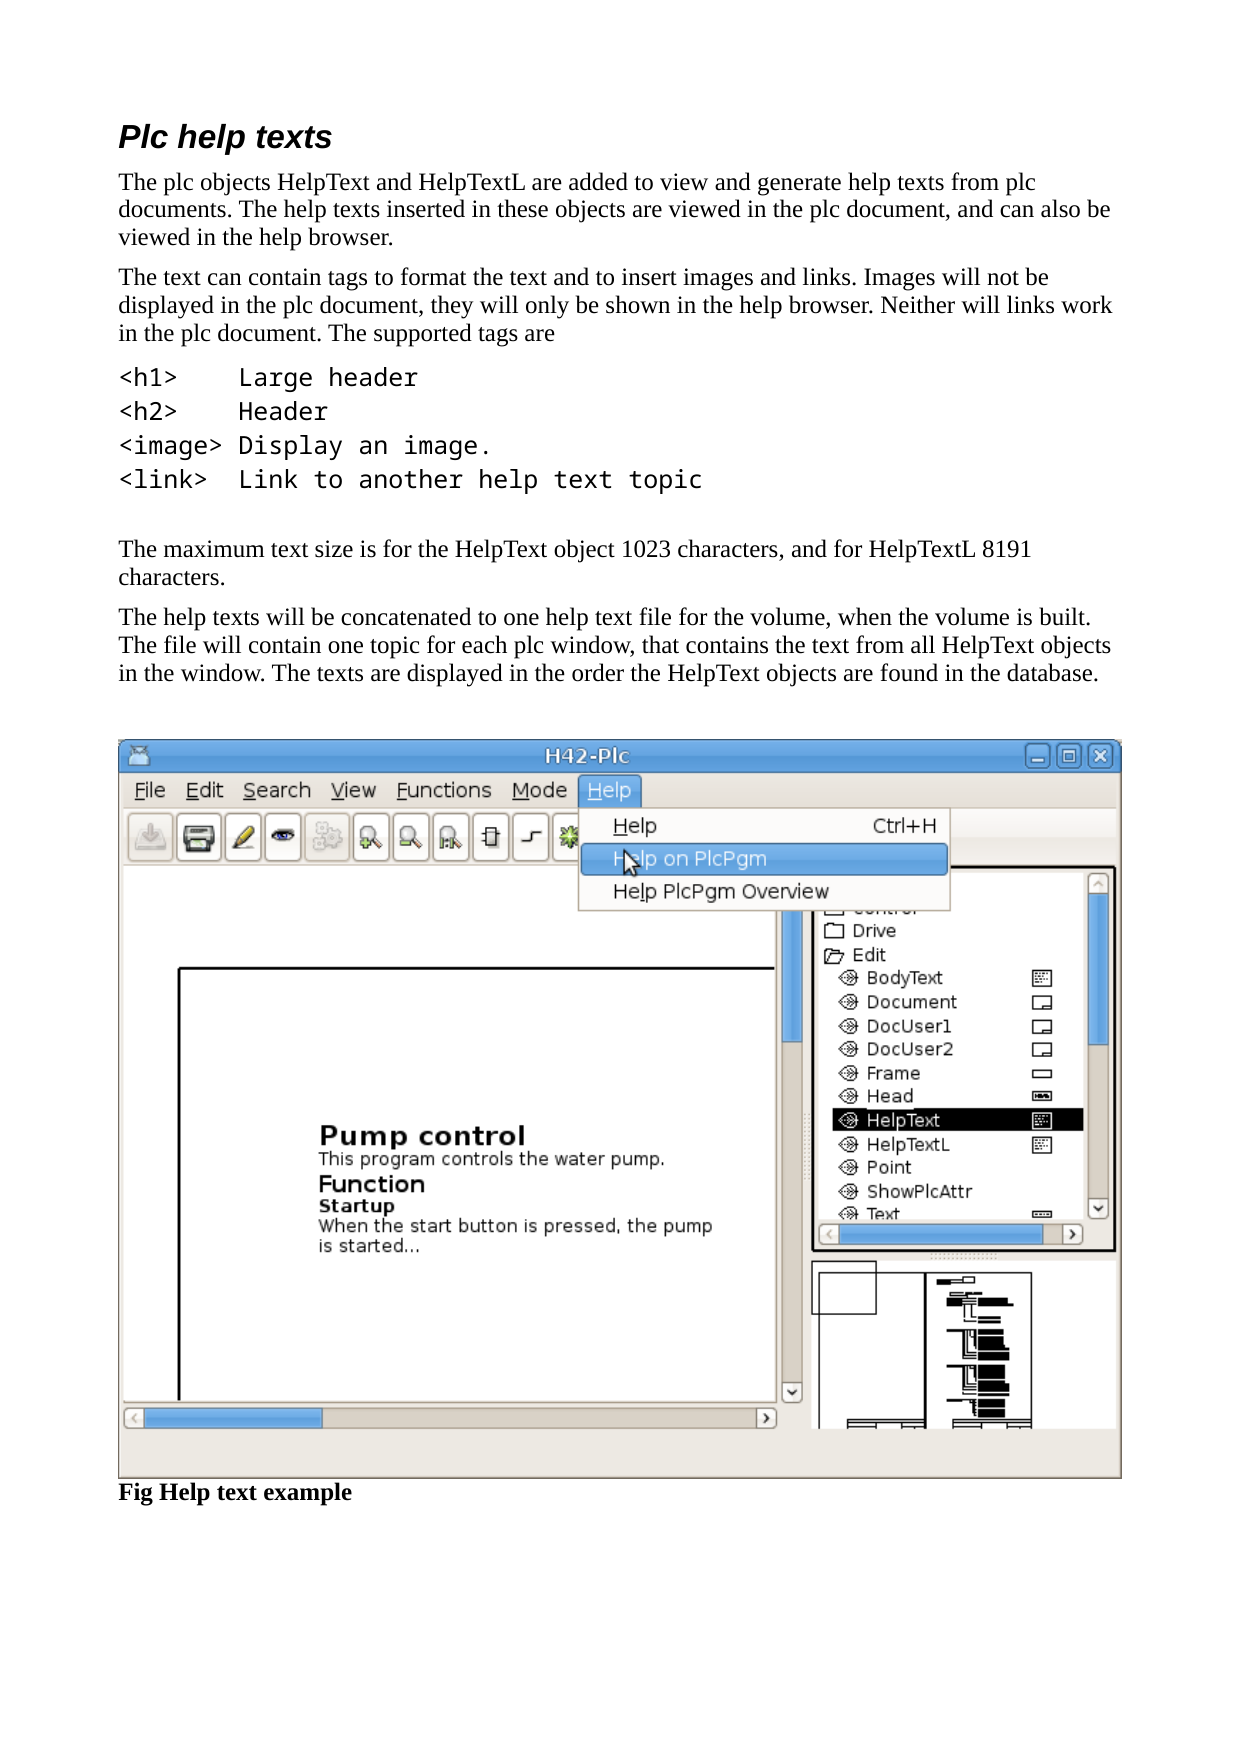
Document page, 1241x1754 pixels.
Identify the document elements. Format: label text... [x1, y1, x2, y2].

text The maximum text size is for the HelpText object 1023 characters, and for HelpTextL 8191 characters. [118, 536, 1122, 591]
text <image> Display an image. [118, 427, 1122, 461]
text <h2> Header [118, 393, 1122, 427]
text The plc objects HelpText and HelpTextL are added to view and generate help texts from plc documents. The help texts inserted in these objects are viewed in the plc document, and can also be viewed in the help browser. [118, 168, 1122, 251]
text The help texts will be concatenated to one help text file for the volume, when the volume is built. The file will contain one topic for each plc window, that contains the text from all HelpText objects in the window. The texts are displayed in the order the HelpText objects are found in the database. [118, 603, 1122, 687]
text <h1> Large header [118, 359, 1122, 393]
text <link> Link to another help text topic [118, 461, 1122, 495]
text The text can contain tags to format the text and to insert images and links. Images will not be displayed in the plc document, they will only be shown in the help browser. Neither will links work in the plc document. The supported tags are [118, 263, 1122, 347]
subtitle Plc help texts [118, 118, 1122, 155]
text Fig Help text example [118, 1479, 1122, 1506]
picture [118, 739, 1122, 1479]
